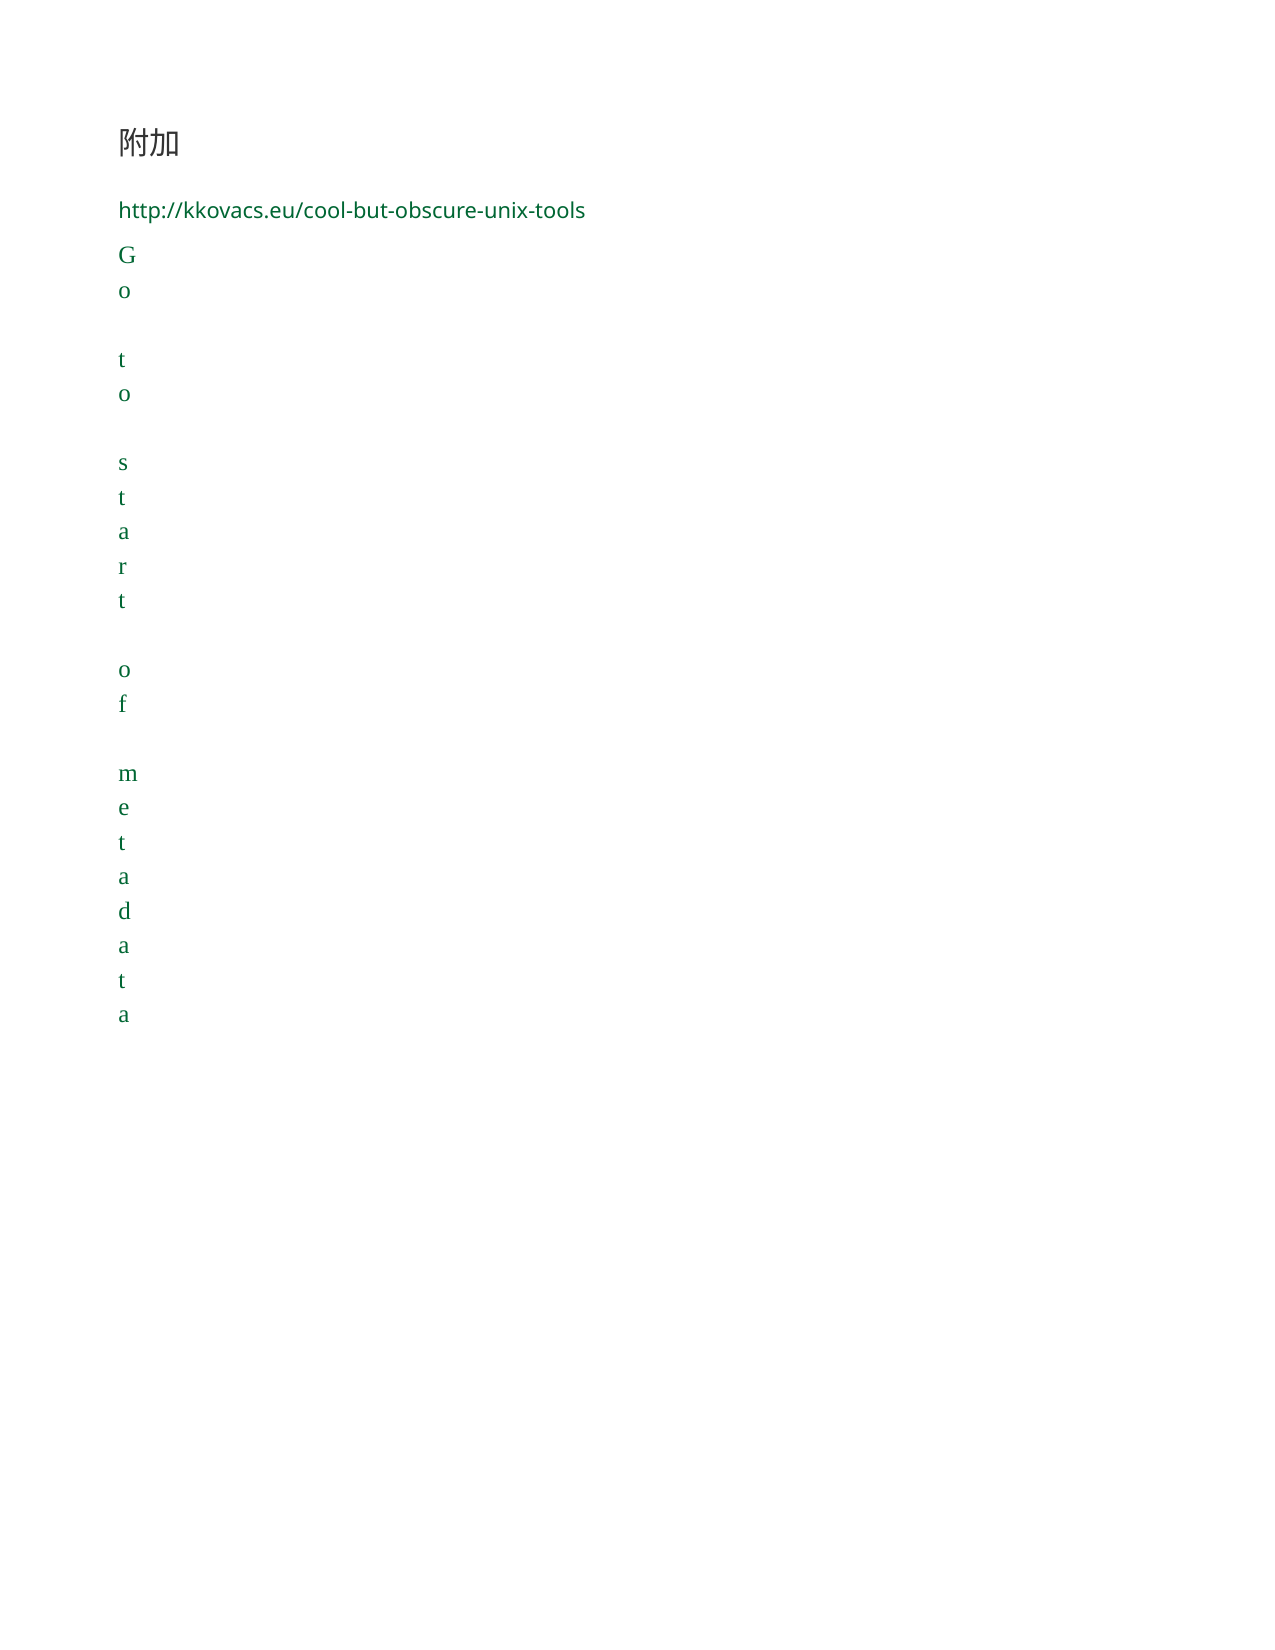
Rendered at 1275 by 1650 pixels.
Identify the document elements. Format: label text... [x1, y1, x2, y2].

text http://kkovacs.eu/cool-but-obscure-unix-tools [118, 186, 1157, 225]
subtitle 附加 [118, 118, 1157, 163]
